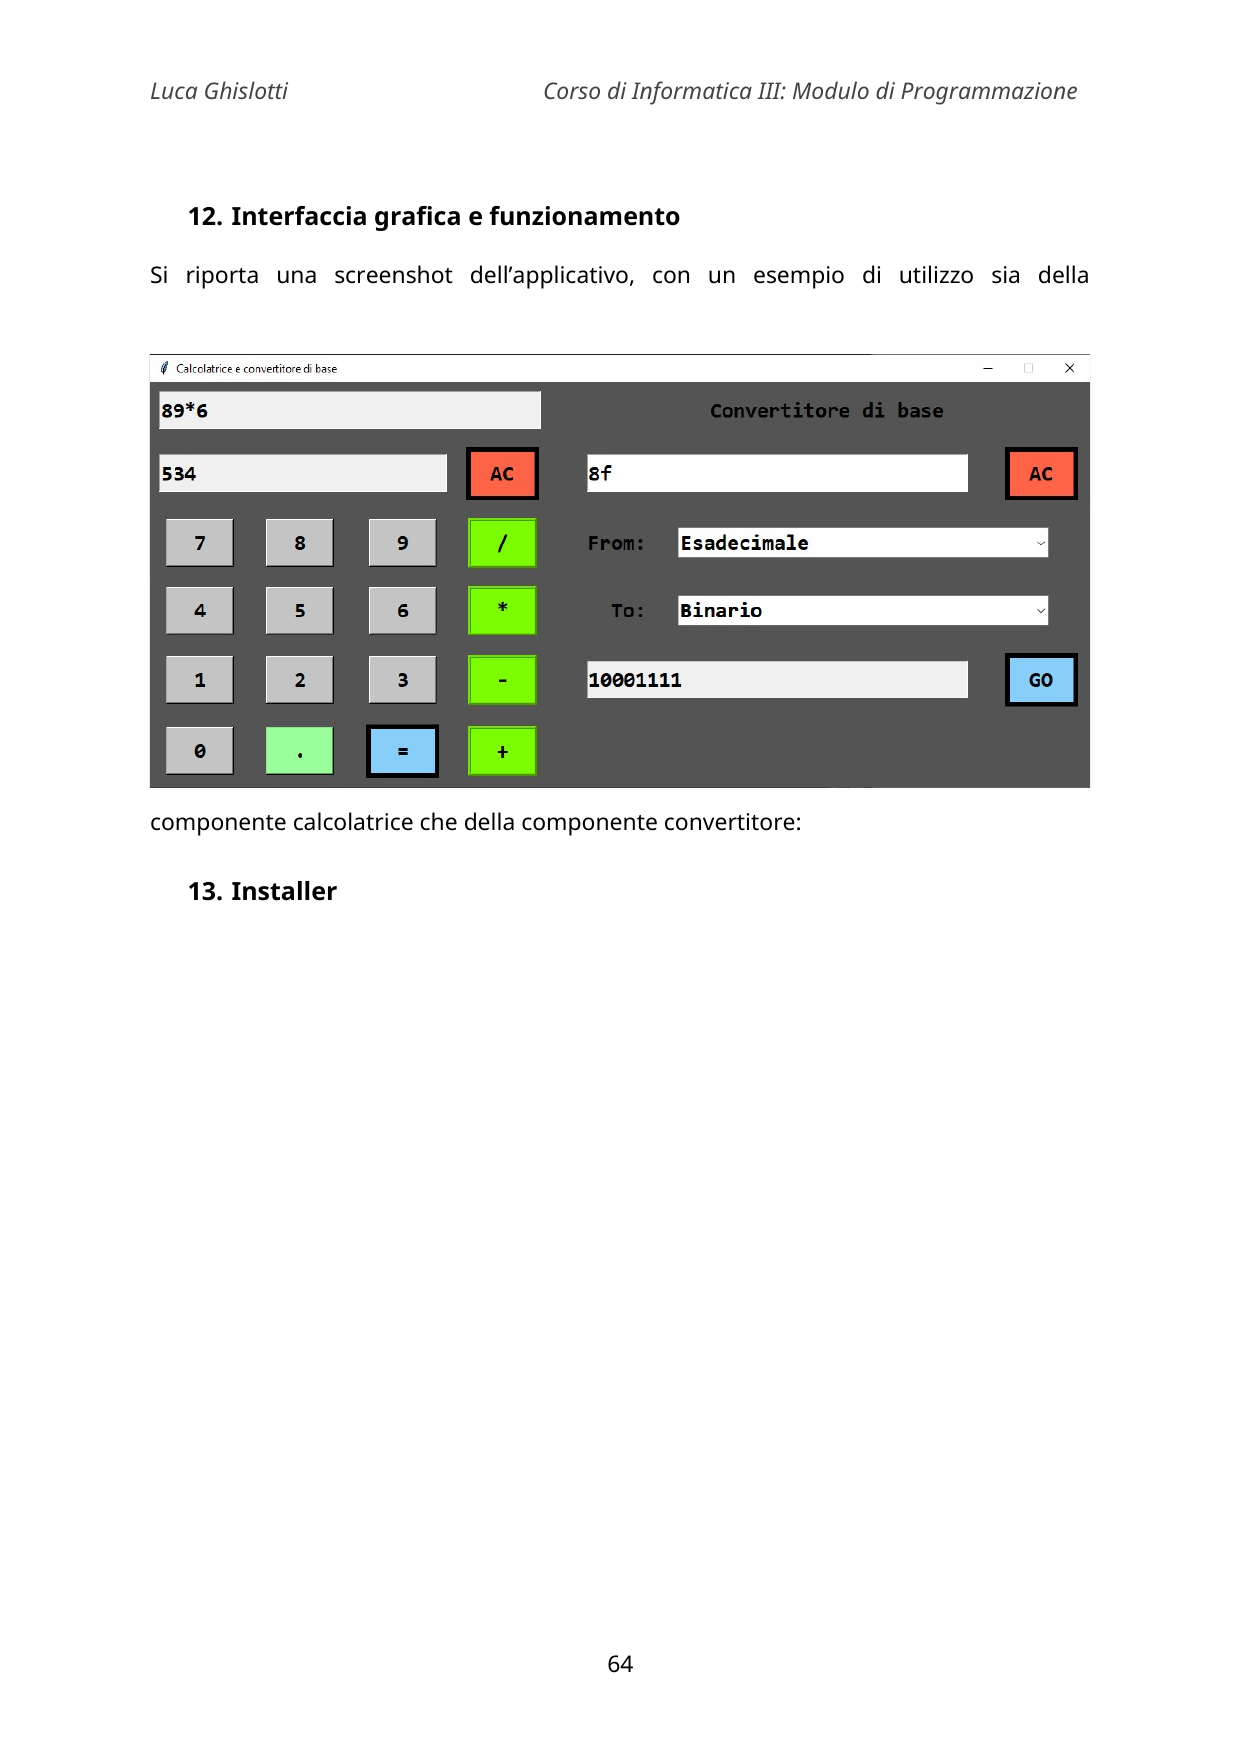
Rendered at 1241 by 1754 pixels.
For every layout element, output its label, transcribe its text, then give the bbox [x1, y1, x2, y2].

text Si riporta una screenshot dell’applicativo, con un esempio di utilizzo sia della [150, 259, 1090, 354]
picture [149, 354, 1091, 788]
subtitle Installer [187, 874, 1090, 908]
subtitle Interfaccia grafica e funzionamento [187, 199, 1090, 233]
text componente calcolatrice che della componente convertitore: [150, 788, 1090, 838]
